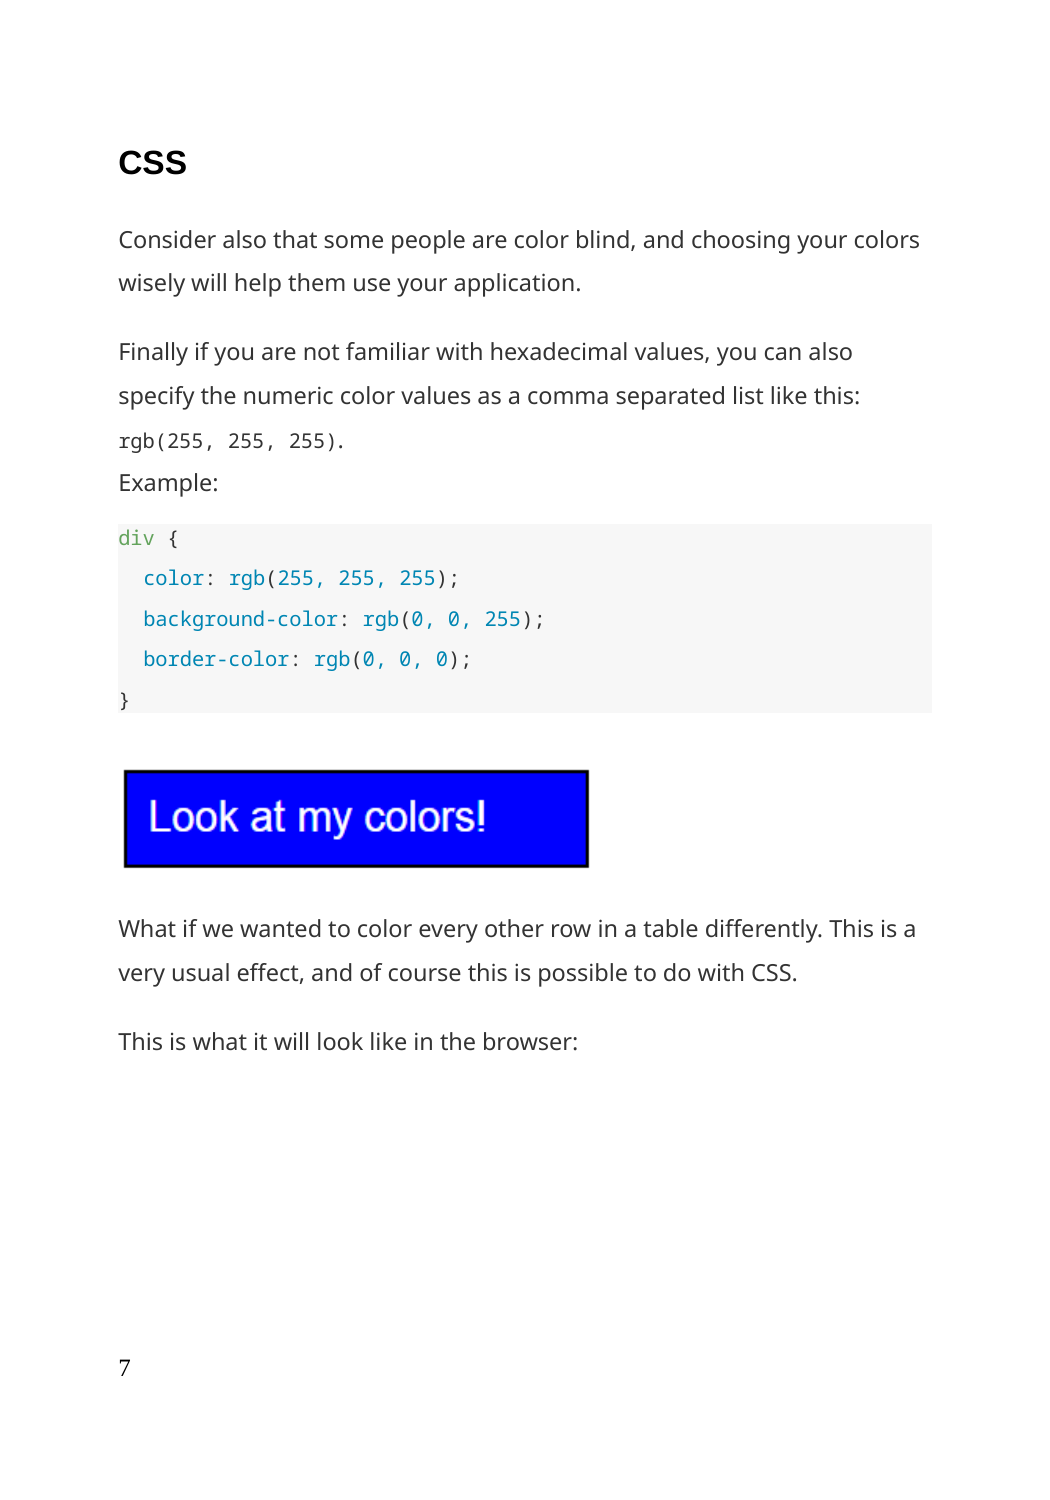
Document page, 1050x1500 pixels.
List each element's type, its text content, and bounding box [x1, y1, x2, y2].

text Consider also that some people are color blind, and choosing your colors wisely will help them use your application. [118, 211, 932, 299]
text border-color: rgb(0, 0, 0); [118, 645, 932, 673]
text background-color: rgb(0, 0, 255); [118, 604, 932, 632]
text Example: [118, 455, 932, 499]
picture [118, 764, 597, 876]
text What if we wanted to color every other row in a table differently. This is a very usual effect, and of course this is possible to do with CSS. [118, 901, 932, 988]
text div { [118, 524, 932, 551]
text } [118, 686, 932, 713]
text This is what it will look like in the browser: [118, 1013, 932, 1057]
text Finally if you are not familiar with hexadecimal values, you can also specify the numeric color values as a comma separated list like this: rgb(255, 255, 255). [118, 324, 932, 455]
text color: rgb(255, 255, 255); [118, 564, 932, 592]
